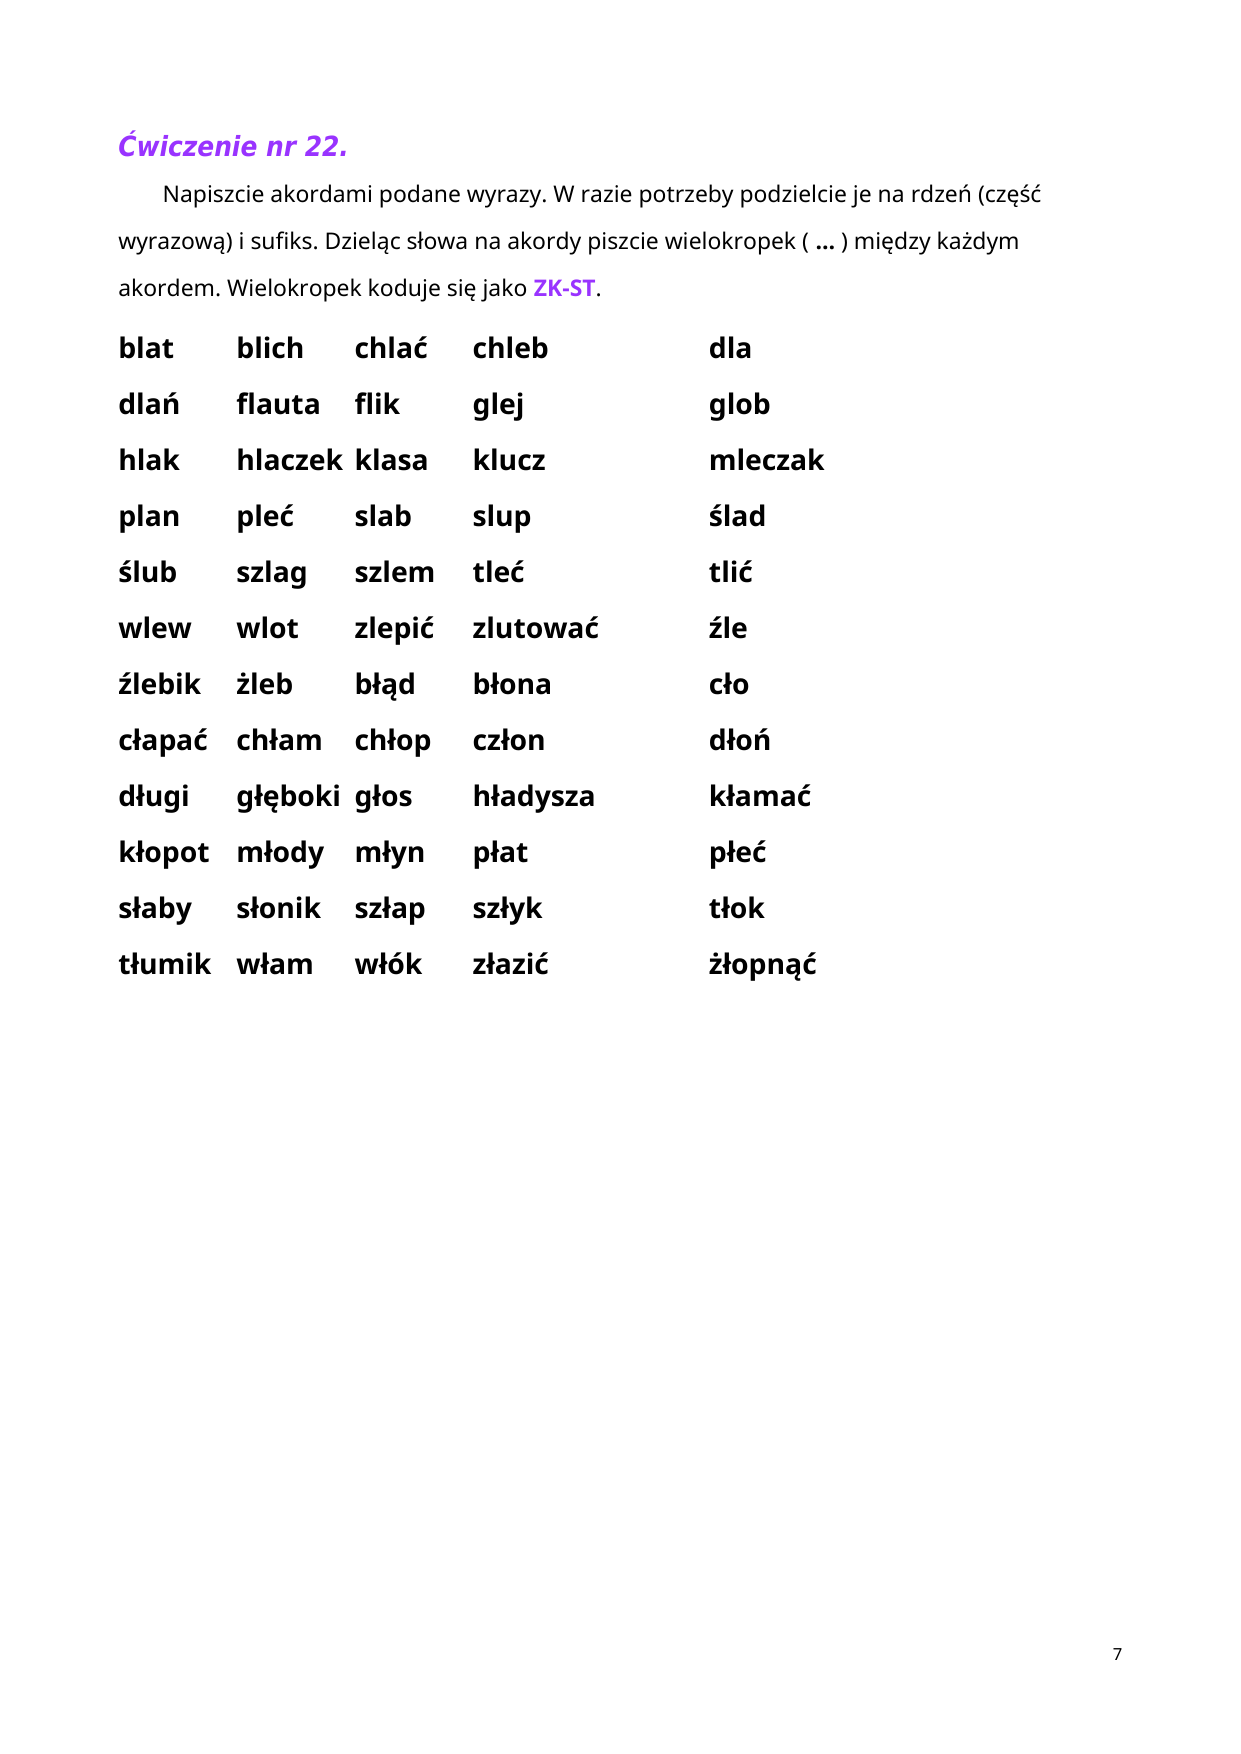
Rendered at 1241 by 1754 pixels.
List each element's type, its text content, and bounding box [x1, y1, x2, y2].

text cłapać chłam chłop człon dłoń [118, 720, 1122, 758]
text dlań flauta flik glej glob [118, 384, 1122, 422]
text ślub szlag szlem tleć tlić [118, 552, 1122, 590]
text źlebik żleb błąd błona cło [118, 664, 1122, 702]
text blat blich chlać chleb dla [118, 328, 1122, 366]
text hlak hlaczek klasa klucz mleczak [118, 440, 1122, 478]
text słaby słonik szłap szłyk tłok [118, 888, 1122, 927]
text Napiszcie akordami podane wyrazy. W razie potrzeby podzielcie je na rdzeń (część wyrazową) i sufiks. Dzieląc słowa na akordy piszcie wielokropek ( … ) między każdym akordem. Wielokropek koduje się jako ZK-ST. [118, 178, 1122, 303]
text długi głęboki głos hładysza kłamać [118, 776, 1122, 814]
text plan pleć slab slup ślad [118, 496, 1122, 534]
text kłopot młody młyn płat płeć [118, 832, 1122, 871]
text tłumik włam włók złazić żłopnąć [118, 944, 1122, 983]
subtitle Ćwiczenie nr 22. [118, 131, 1122, 163]
text wlew wlot zlepić zlutować źle [118, 608, 1122, 646]
